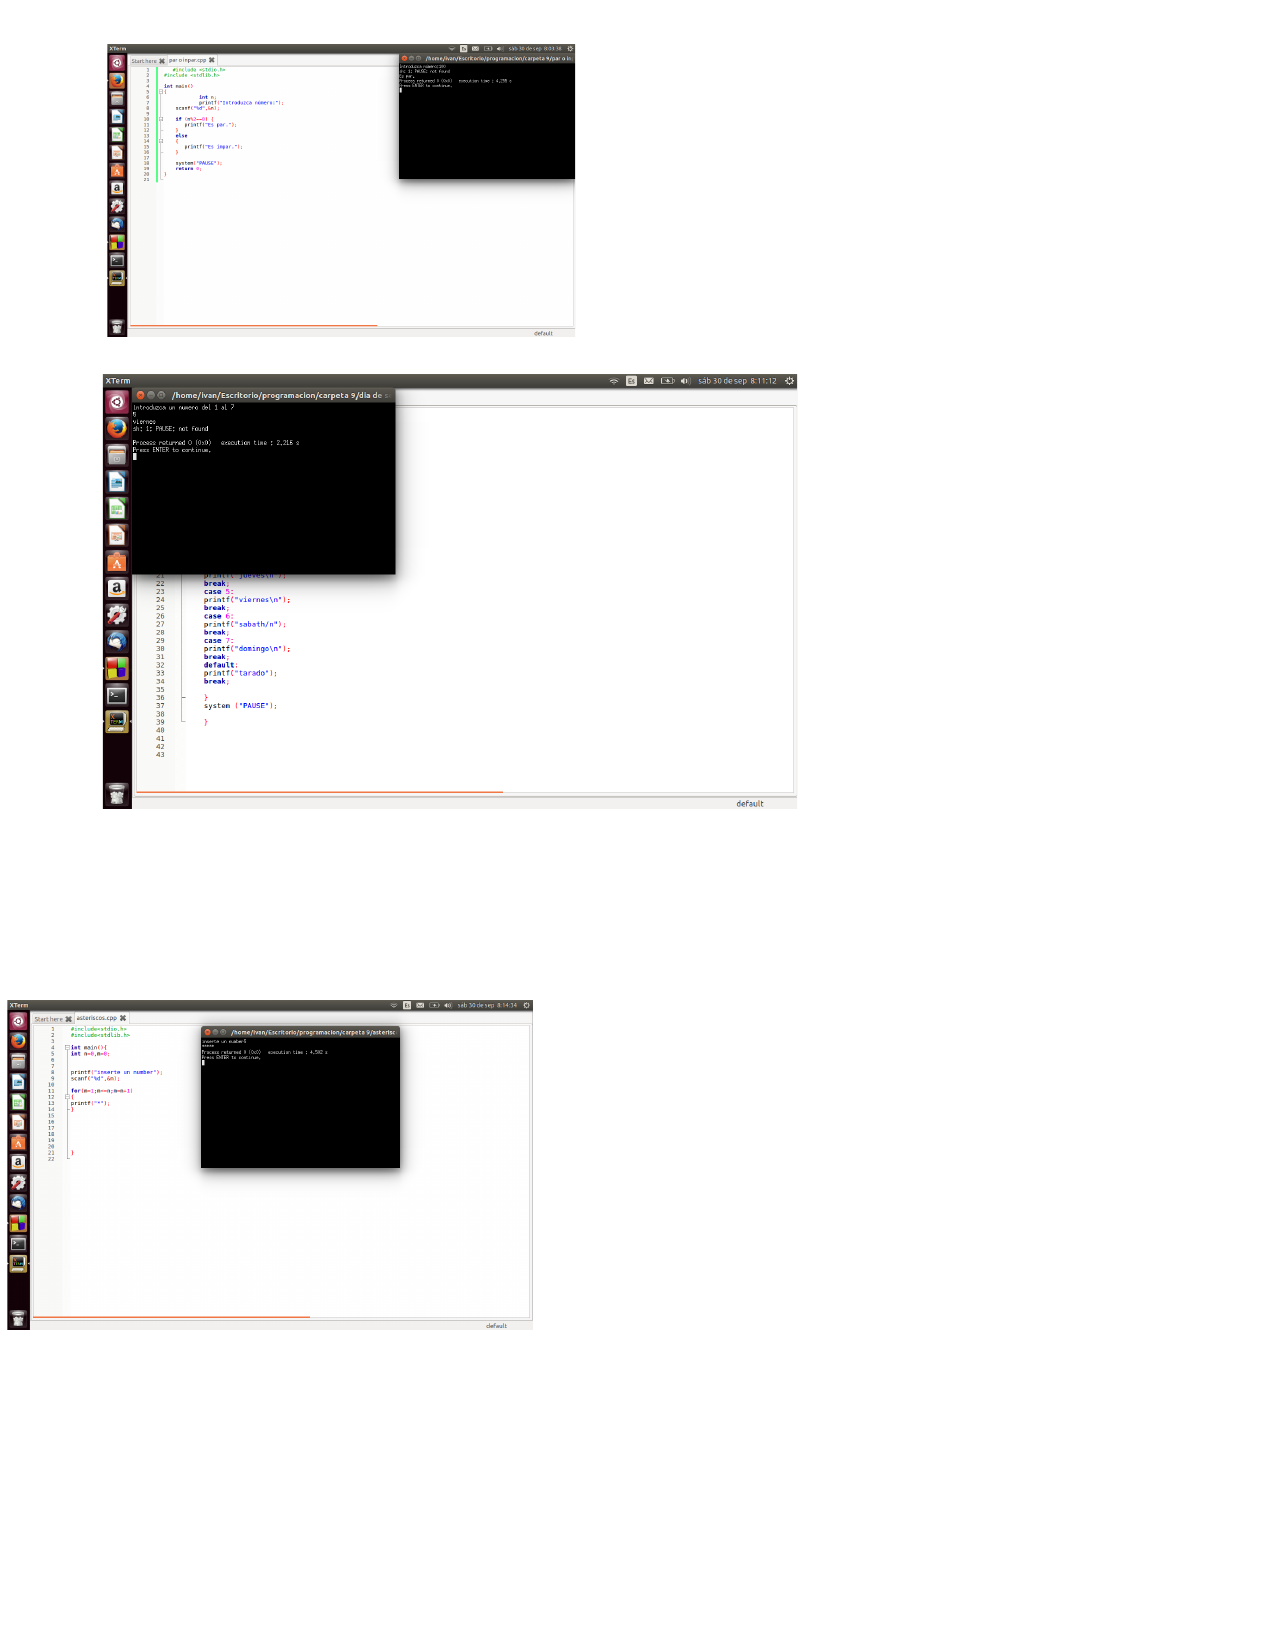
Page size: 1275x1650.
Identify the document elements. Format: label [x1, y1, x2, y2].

picture [102, 374, 798, 809]
picture [7, 1000, 533, 1330]
picture [107, 44, 575, 337]
